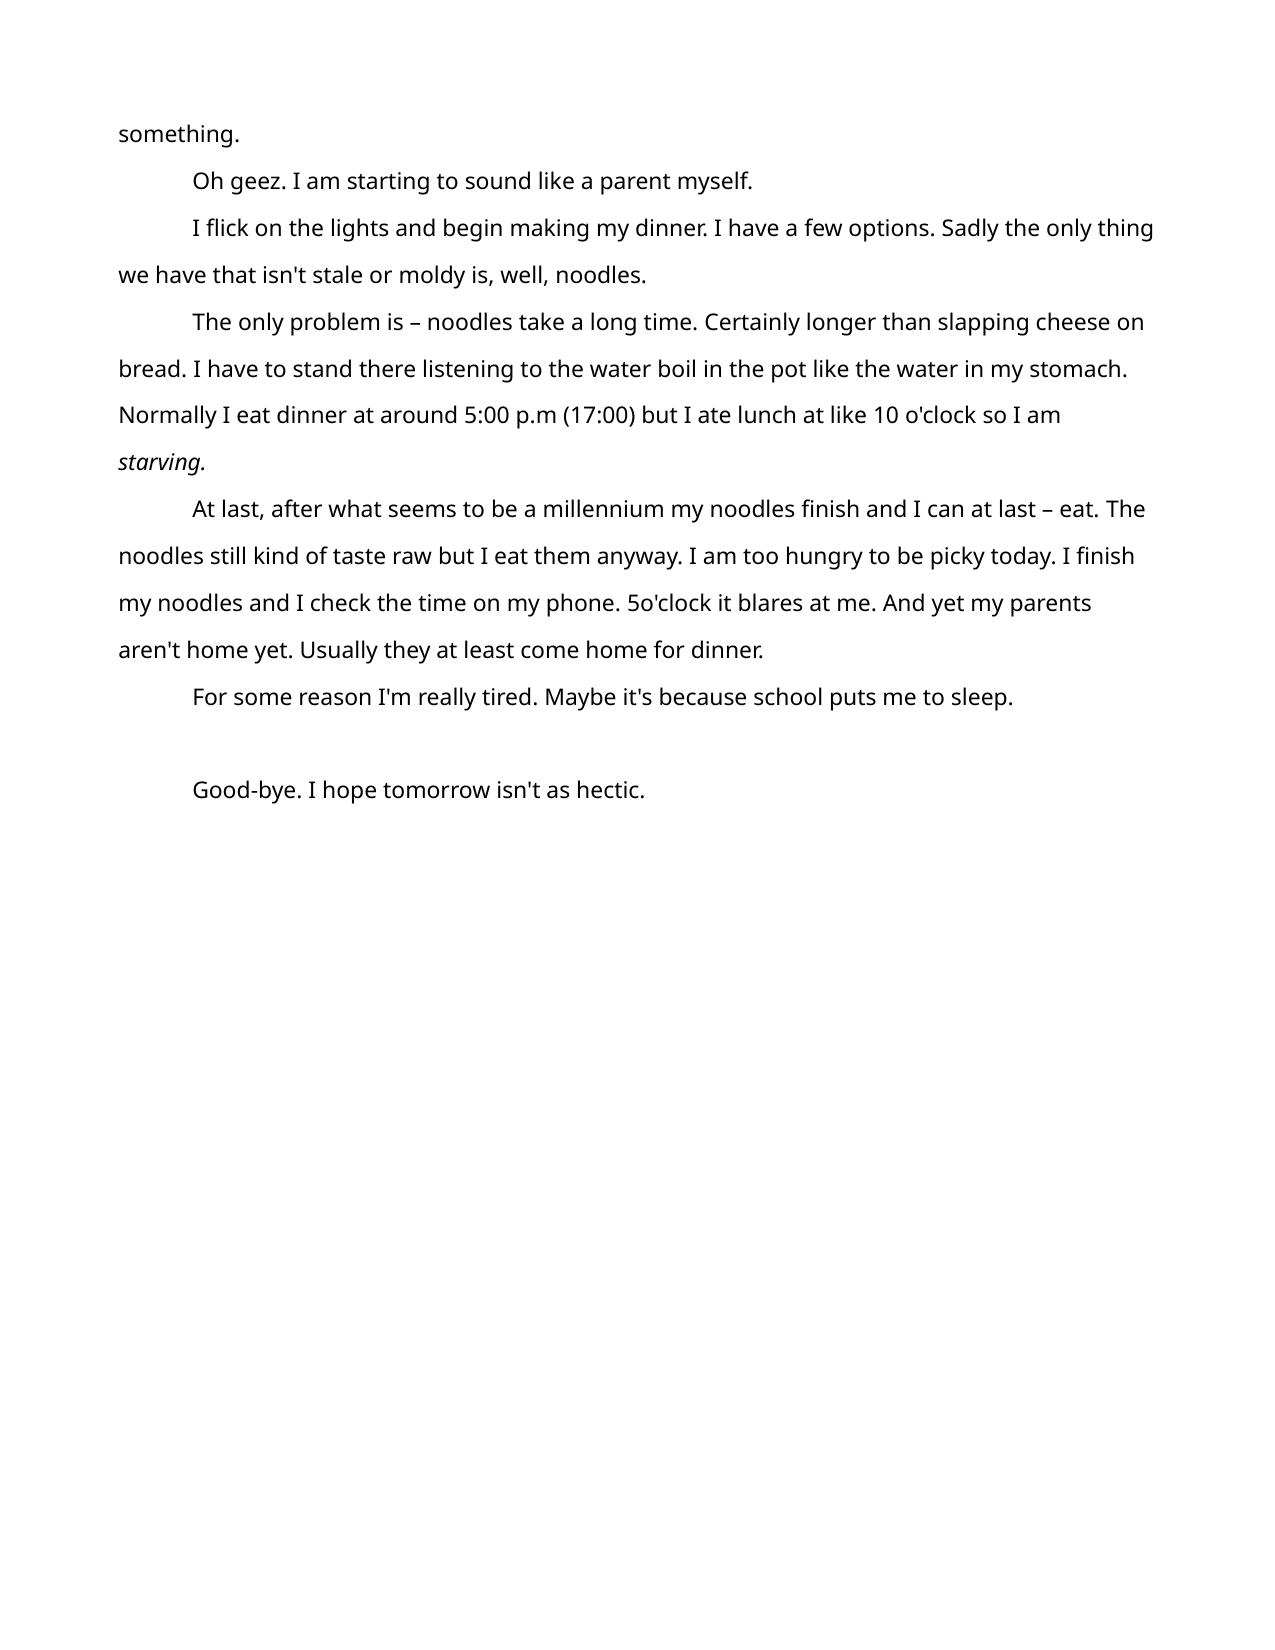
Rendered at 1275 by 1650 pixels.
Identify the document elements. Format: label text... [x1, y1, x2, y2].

text something. [118, 118, 1157, 149]
text Good-bye. I hope tomorrow isn't as hectic. [118, 774, 1157, 806]
text For some reason I'm really tired. Maybe it's because school puts me to sleep. [118, 681, 1157, 712]
text At last, after what seems to be a millennium my noodles finish and I can at last – eat. The noodles still kind of taste raw but I eat them anyway. I am too hungry to be picky today. I finish my noodles and I check the time on my phone. 5o'clock it blares at me. And yet my parents aren't home yet. Usually they at least come home for dinner. [118, 493, 1157, 665]
text The only problem is – noodles take a long time. Certainly longer than slapping cheese on bread. I have to stand there listening to the water boil in the pot like the water in my stomach. Normally I eat dinner at around 5:00 p.m (17:00) but I ate lunch at like 10 o'clock so I am starving. [118, 306, 1157, 477]
text Oh geez. I am starting to sound like a parent myself. [118, 165, 1157, 196]
text I flick on the lights and begin making my dinner. I have a few options. Sadly the only thing we have that isn't stale or moldy is, well, noodles. [118, 212, 1157, 290]
